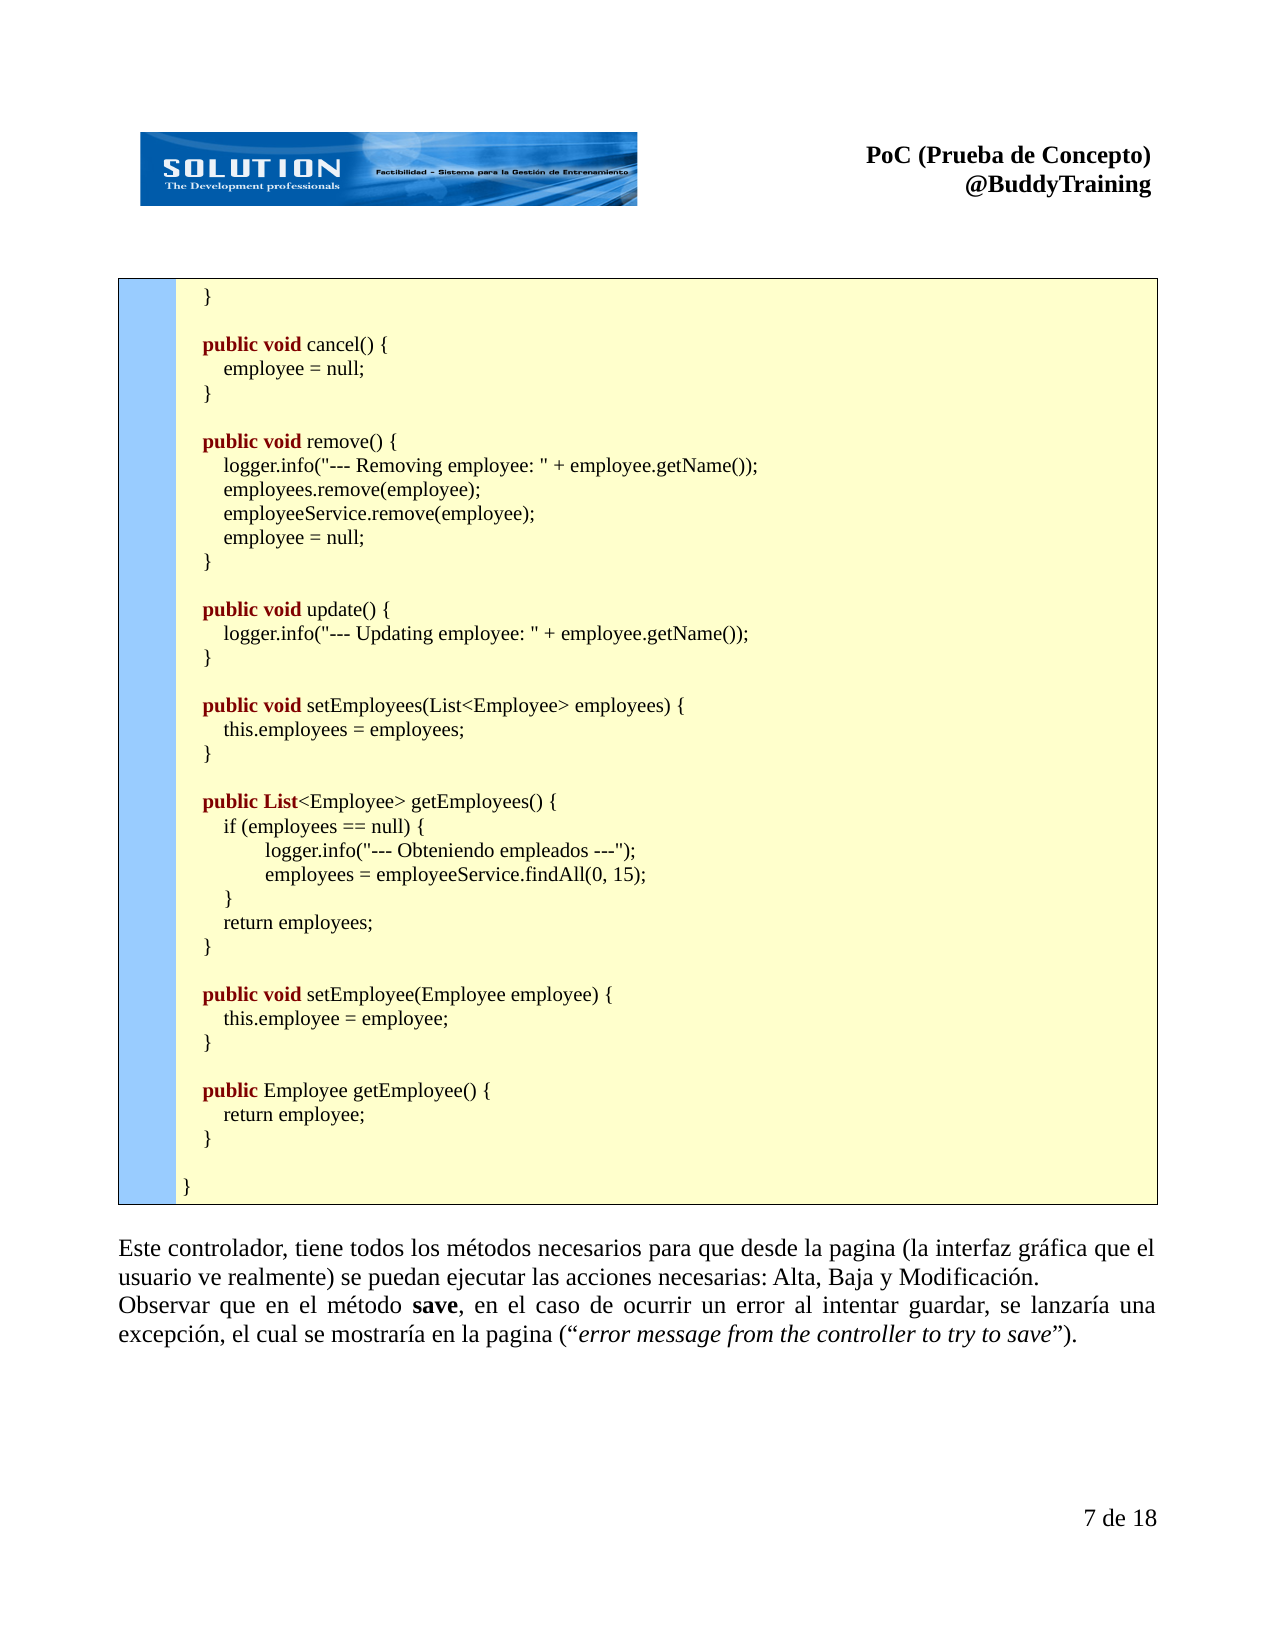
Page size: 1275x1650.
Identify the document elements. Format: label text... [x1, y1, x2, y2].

picture [140, 132, 638, 206]
text Este controlador, tiene todos los métodos necesarios para que desde la pagina (la interfaz gráfica que el usuario ve realmente) se puedan ejecutar las acciones necesarias: Alta, Baja y Modificación. [118, 1233, 1157, 1291]
table_header } public void cancel() { employee = null; } public void remove() { logger.info("--- Removing employee: " + employee.getName()); employees.remove(employee); employeeService.remove(employee); employee = null; } public void update() { logger.info("--- Updating employee: " + employee.getName()); } public void setEmployees(List<Employee> employees) { this.employees = employees; } public List<Employee> getEmployees() { if (employees == null) { logger.info("--- Obteniendo empleados ---"); employees = employeeService.findAll(0, 15); } return employees; } public void setEmployee(Employee employee) { this.employee = employee; } public Employee getEmployee() { return employee; } } [176, 279, 1157, 1204]
table_header [119, 279, 176, 1204]
text Observar que en el método save, en el caso de ocurrir un error al intentar guardar, se lanzaría una excepción, el cual se mostraría en la pagina (“error message from the controller to try to save”). [118, 1291, 1157, 1348]
